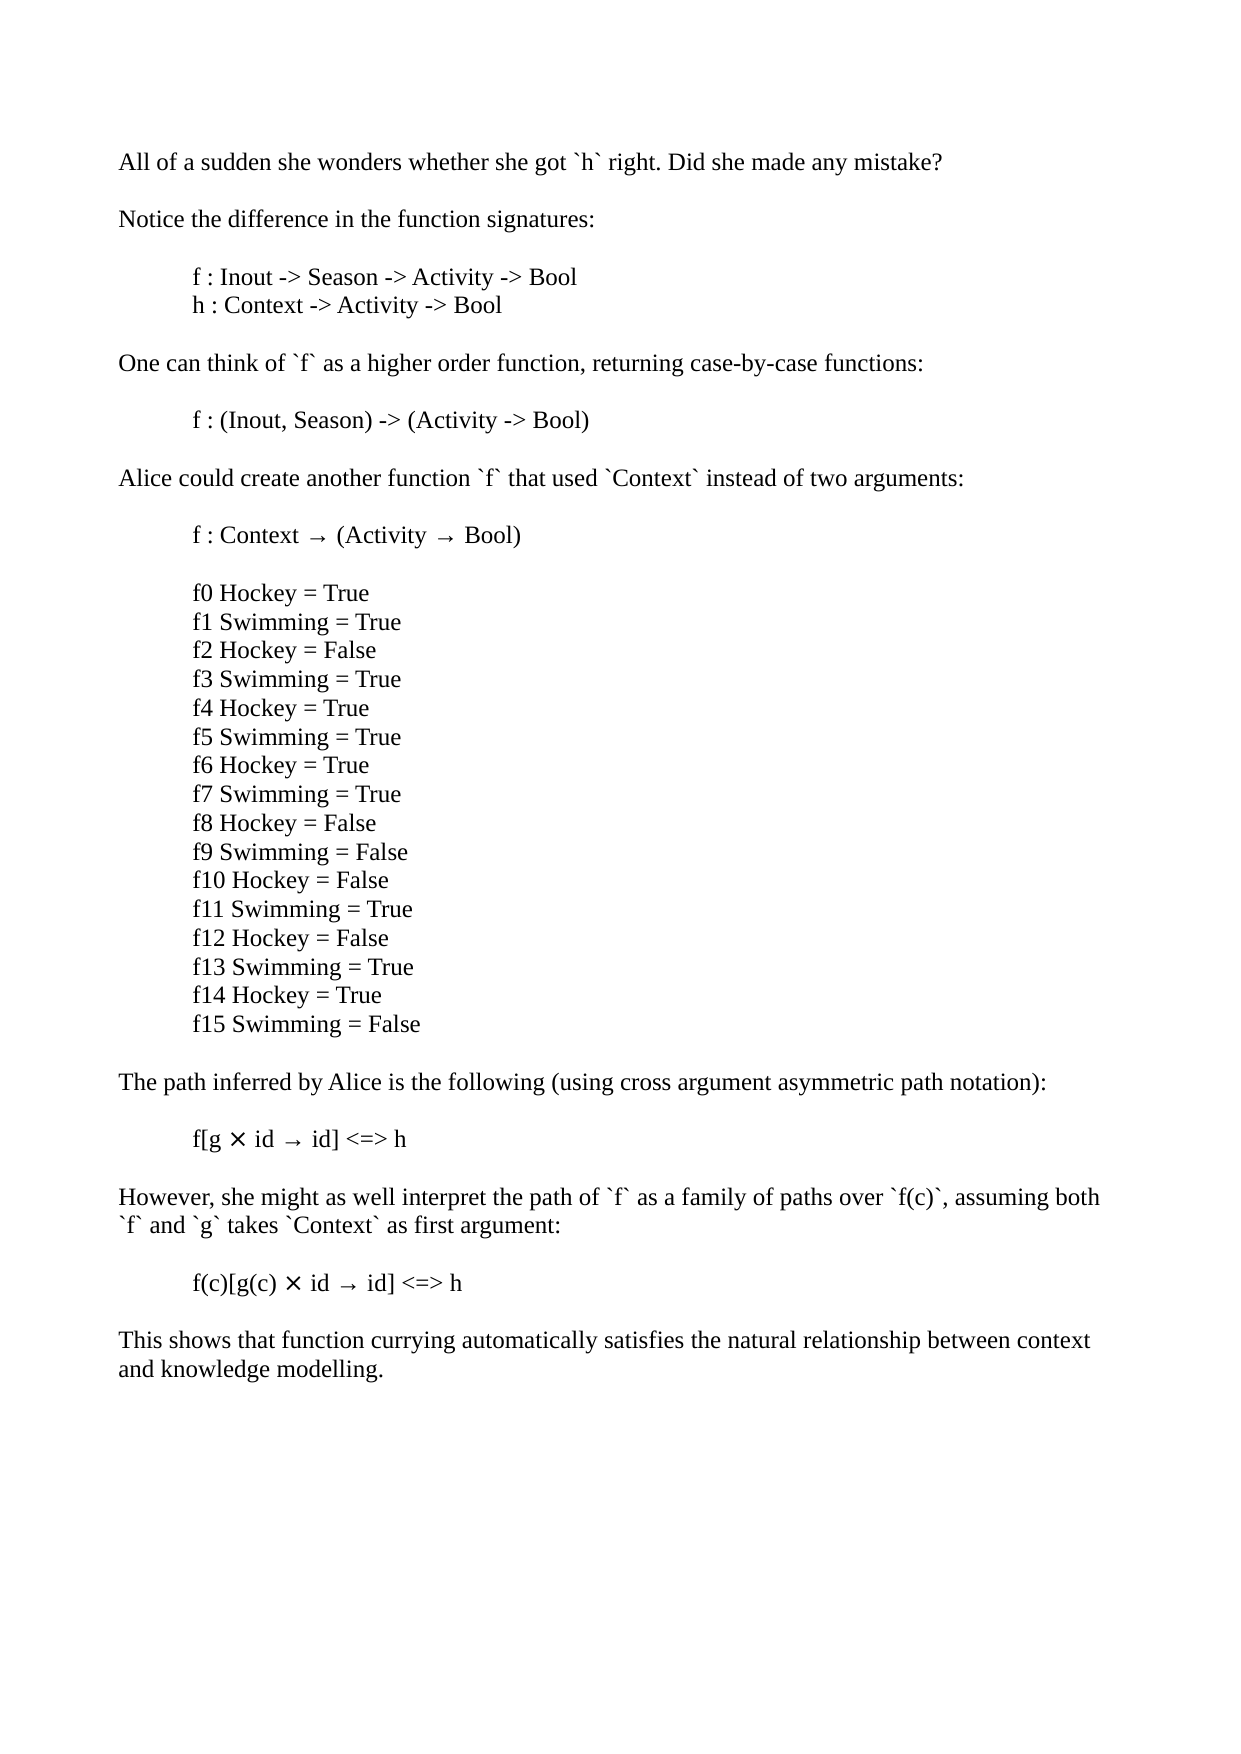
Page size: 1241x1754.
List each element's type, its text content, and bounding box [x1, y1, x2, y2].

text f3 Swimming = True [118, 664, 1122, 693]
text f : Inout -> Season -> Activity -> Bool [118, 262, 1122, 291]
text f5 Swimming = True [118, 722, 1122, 751]
text However, she might as well interpret the path of `f` as a family of paths over `f(c)`, assuming both `f` and `g` takes `Context` as first argument: [118, 1182, 1122, 1239]
text f7 Swimming = True [118, 779, 1122, 808]
text Alice could create another function `f` that used `Context` instead of two arguments: [118, 463, 1122, 492]
text This shows that function currying automatically satisfies the natural relationship between context and knowledge modelling. [118, 1326, 1122, 1383]
text f1 Swimming = True [118, 607, 1122, 636]
text Notice the difference in the function signatures: [118, 204, 1122, 233]
text f13 Swimming = True [118, 952, 1122, 981]
text f[g ⨯ id → id] <=> h [118, 1124, 1122, 1153]
text f10 Hockey = False [118, 866, 1122, 894]
text f0 Hockey = True [118, 578, 1122, 607]
text f12 Hockey = False [118, 923, 1122, 952]
text One can think of `f` as a higher order function, returning case-by-case functions: [118, 348, 1122, 377]
text h : Context -> Activity -> Bool [118, 291, 1122, 319]
text All of a sudden she wonders whether she got `h` right. Did she made any mistake? [118, 147, 1122, 176]
text f9 Swimming = False [118, 837, 1122, 866]
text f(c)[g(c) ⨯ id → id] <=> h [118, 1268, 1122, 1297]
text f : Context → (Activity → Bool) [118, 521, 1122, 549]
text f4 Hockey = True [118, 693, 1122, 722]
text f11 Swimming = True [118, 894, 1122, 923]
text The path inferred by Alice is the following (using cross argument asymmetric path notation): [118, 1067, 1122, 1096]
text f14 Hockey = True [118, 981, 1122, 1009]
text f15 Swimming = False [118, 1009, 1122, 1038]
text f : (Inout, Season) -> (Activity -> Bool) [118, 406, 1122, 434]
text f8 Hockey = False [118, 808, 1122, 837]
text f2 Hockey = False [118, 636, 1122, 664]
text f6 Hockey = True [118, 751, 1122, 779]
